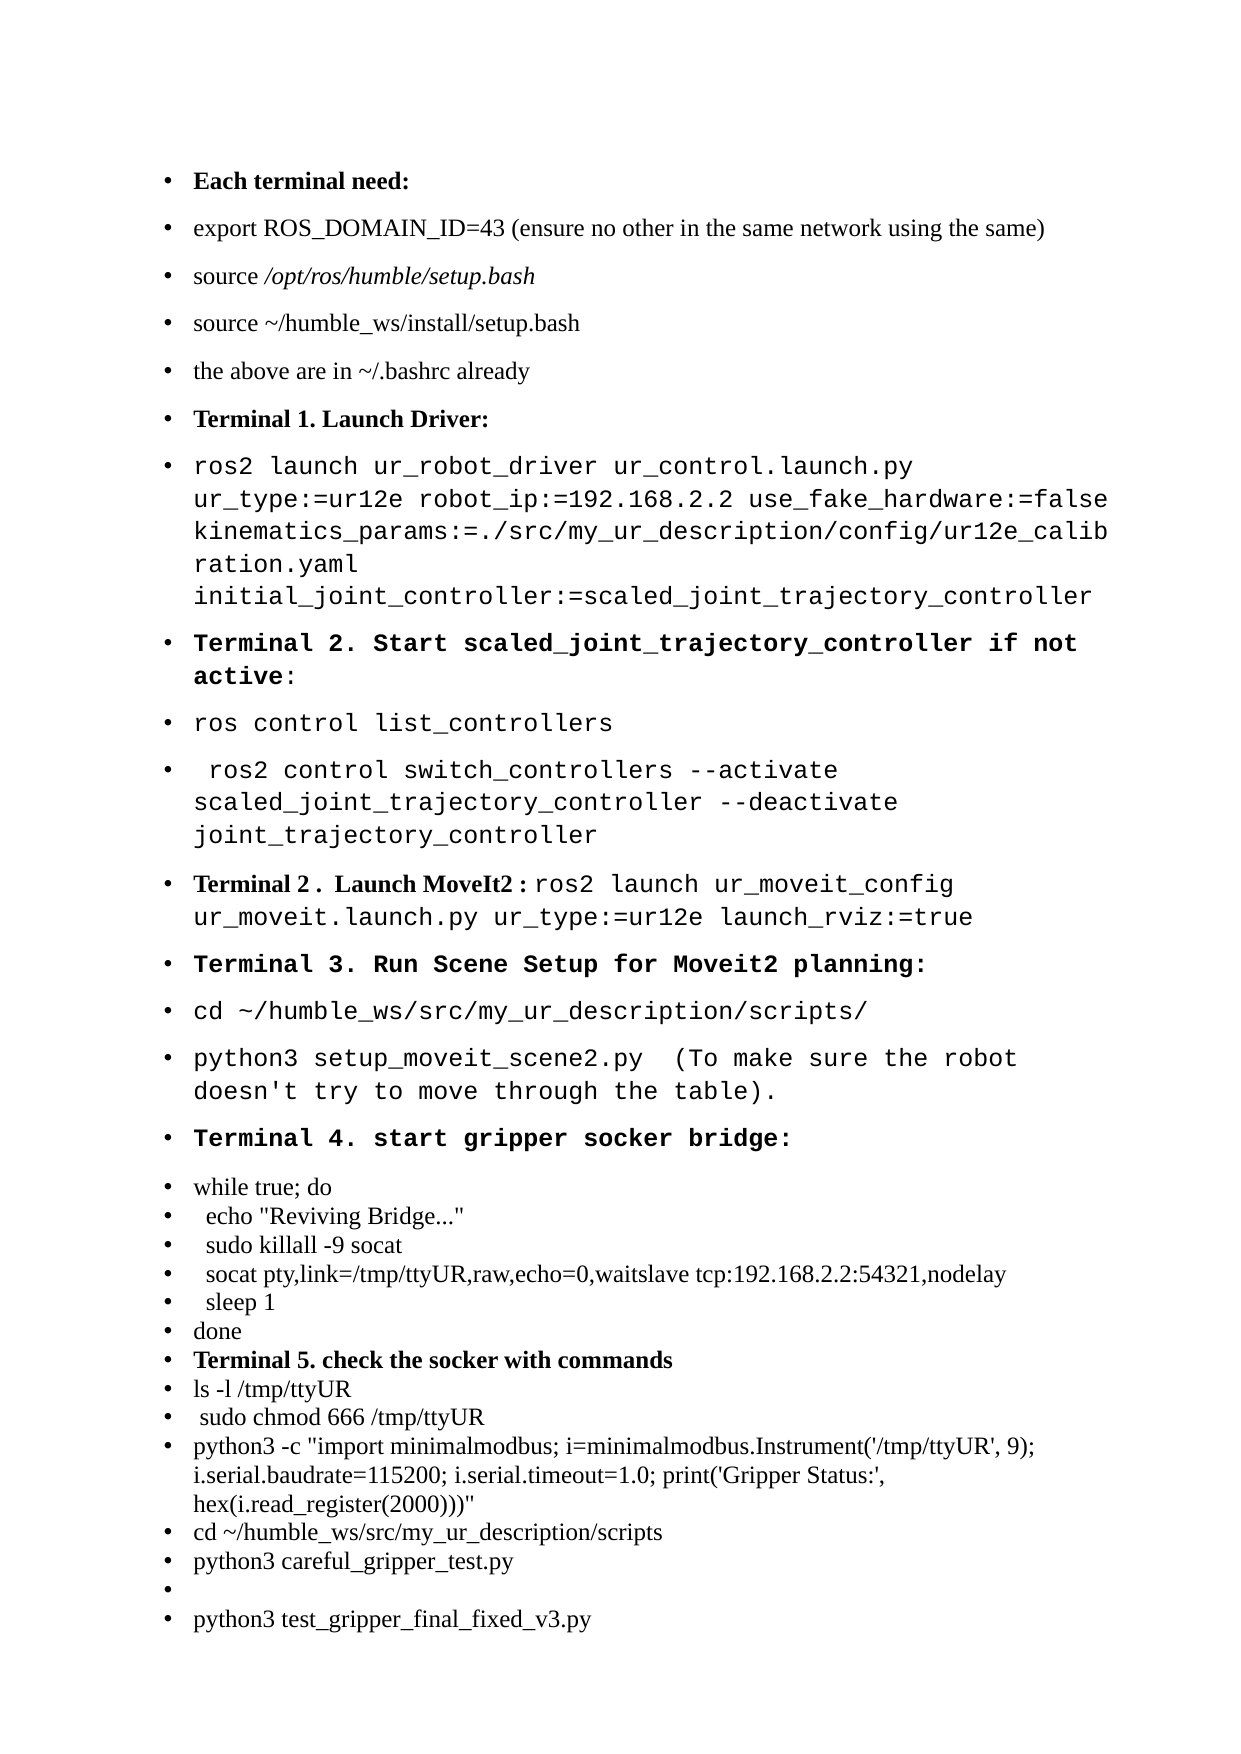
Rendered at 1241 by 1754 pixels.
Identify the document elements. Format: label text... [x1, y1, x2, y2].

list Terminal 5. check the socker with commands [164, 1345, 1122, 1374]
list sleep 1 [164, 1287, 1122, 1316]
list done [164, 1316, 1122, 1345]
list ros control list_controllers [164, 710, 1122, 739]
list ros2 control switch_controllers --activate scaled_joint_trajectory_controller --deactivate joint_trajectory_controller [164, 757, 1122, 851]
list python3 test_gripper_final_fixed_v3.py [164, 1604, 1122, 1632]
list cd ~/humble_ws/src/my_ur_description/scripts/ [164, 999, 1122, 1027]
list Terminal 2 . Launch MoveIt2 : ros2 launch ur_moveit_config ur_moveit.launch.py ur_type:=ur12e launch_rviz:=true [164, 869, 1122, 933]
list source /opt/ros/humble/setup.bash [164, 261, 1122, 290]
list Terminal 4. start gripper socker bridge: [164, 1125, 1122, 1154]
list ros2 launch ur_robot_driver ur_control.launch.py ur_type:=ur12e robot_ip:=192.168.2.2 use_fake_hardware:=false kinematics_params:=./src/my_ur_description/config/ur12e_calibration.yaml initial_joint_controller:=scaled_joint_trajectory_controller [164, 454, 1122, 612]
list sudo killall -9 socat [164, 1230, 1122, 1259]
list ls -l /tmp/ttyUR [164, 1374, 1122, 1402]
list export ROS_DOMAIN_ID=43 (ensure no other in the same network using the same) [164, 213, 1122, 242]
list python3 -c "import minimalmodbus; i=minimalmodbus.Instrument('/tmp/ttyUR', 9); i.serial.baudrate=115200; i.serial.timeout=1.0; print('Gripper Status:', hex(i.read_register(2000)))" [164, 1431, 1122, 1517]
list Each terminal need: [164, 166, 1122, 194]
list source ~/humble_ws/install/setup.bash [164, 308, 1122, 337]
list echo "Reviving Bridge..." [164, 1201, 1122, 1230]
list cd ~/humble_ws/src/my_ur_description/scripts [164, 1517, 1122, 1546]
list the above are in ~/.bashrc already [164, 356, 1122, 385]
list Terminal 3. Run Scene Setup for Moveit2 planning: [164, 952, 1122, 980]
list Terminal 1. Launch Driver: [164, 404, 1122, 434]
list Terminal 2. Start scaled_joint_trajectory_controller if not active: [164, 631, 1122, 692]
list sudo chmod 666 /tmp/ttyUR [164, 1402, 1122, 1431]
list python3 setup_moveit_scene2.py (To make sure the robot doesn't try to move through the table). [164, 1046, 1122, 1107]
list python3 careful_gripper_test.py [164, 1546, 1122, 1575]
list while true; do [164, 1172, 1122, 1201]
list socat pty,link=/tmp/ttyUR,raw,echo=0,waitslave tcp:192.168.2.2:54321,nodelay [164, 1259, 1122, 1287]
